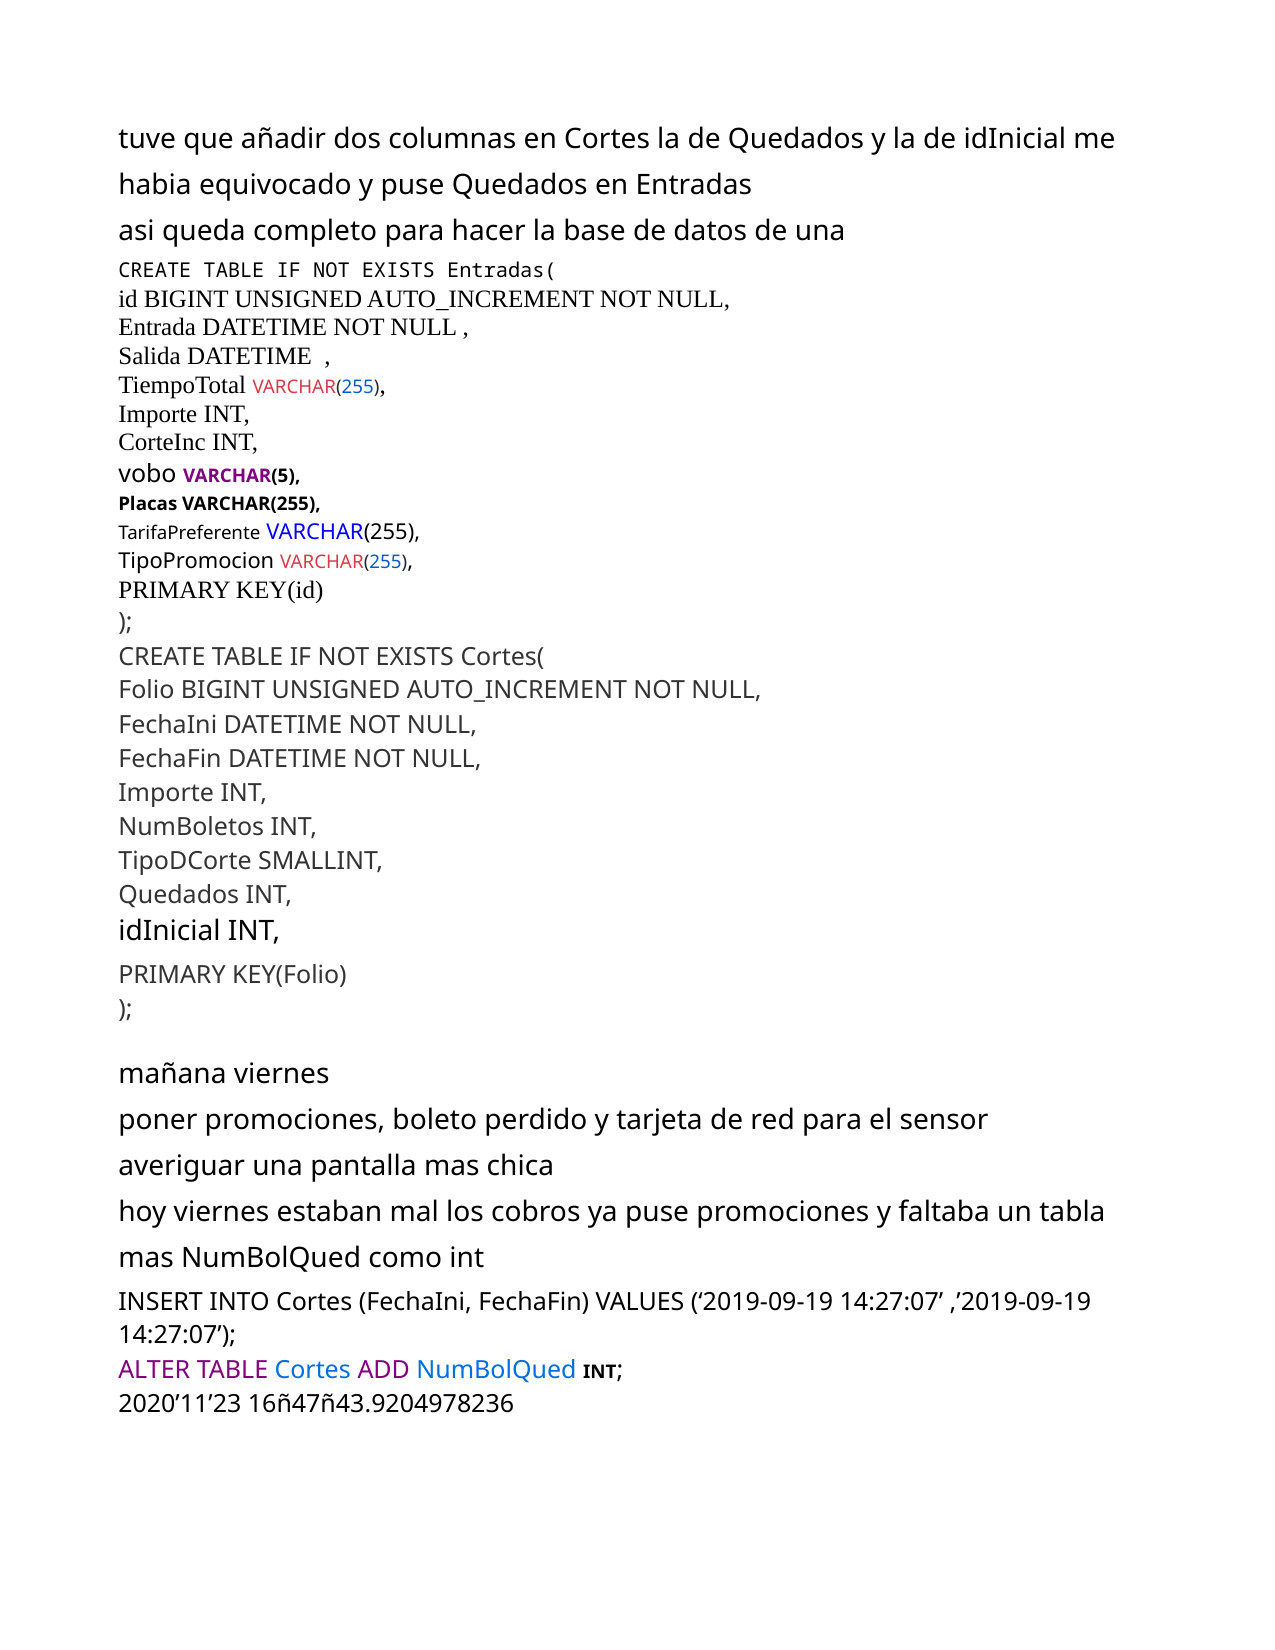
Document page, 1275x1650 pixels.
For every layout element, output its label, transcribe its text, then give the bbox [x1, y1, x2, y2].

text Salida DATETIME , [118, 341, 1157, 370]
text TipoPromocion VARCHAR(255), [118, 546, 1157, 575]
text Entrada DATETIME NOT NULL , [118, 312, 1157, 341]
text Quedados INT, [118, 877, 1157, 911]
text CorteInc INT, [118, 427, 1157, 456]
text TiempoTotal VARCHAR(255), [118, 370, 1157, 399]
text hoy viernes estaban mal los cobros ya puse promociones y faltaba un tabla mas NumBolQued como int [118, 1191, 1157, 1276]
text id BIGINT UNSIGNED AUTO_INCREMENT NOT NULL, [118, 284, 1157, 312]
text INSERT INTO Cortes (FechaIni, FechaFin) VALUES (‘2019-09-19 14:27:07’ ,’2019-09-19 14:27:07’); [118, 1283, 1157, 1351]
text averiguar una pantalla mas chica [118, 1145, 1157, 1184]
text Importe INT, [118, 399, 1157, 427]
text 2020’11’23 16ñ47ñ43.9204978236 [118, 1385, 1157, 1419]
text idInicial INT, [118, 911, 1157, 949]
text ALTER TABLE Cortes ADD NumBolQued INT; [118, 1351, 1157, 1385]
text NumBoletos INT, [118, 808, 1157, 842]
text tuve que añadir dos columnas en Cortes la de Quedados y la de idInicial me habia equivocado y puse Quedados en Entradas [118, 118, 1157, 202]
text PRIMARY KEY(Folio) [118, 957, 1157, 991]
text TarifaPreferente VARCHAR(255), [118, 516, 1157, 546]
text poner promociones, boleto perdido y tarjeta de red para el sensor [118, 1099, 1157, 1138]
text PRIMARY KEY(id) [118, 575, 1157, 604]
text Placas VARCHAR(255), [118, 490, 1157, 516]
text mañana viernes [118, 1053, 1157, 1092]
text CREATE TABLE IF NOT EXISTS Entradas( [118, 256, 1157, 284]
text TipoDCorte SMALLINT, [118, 842, 1157, 877]
text Folio BIGINT UNSIGNED AUTO_INCREMENT NOT NULL, [118, 672, 1157, 706]
text FechaFin DATETIME NOT NULL, [118, 740, 1157, 774]
text asi queda completo para hacer la base de datos de una [118, 210, 1157, 248]
text CREATE TABLE IF NOT EXISTS Cortes( [118, 638, 1157, 672]
text ); [118, 991, 1157, 1025]
text Importe INT, [118, 774, 1157, 808]
text ); [118, 604, 1157, 638]
text vobo VARCHAR(5), [118, 456, 1157, 490]
text FechaIni DATETIME NOT NULL, [118, 706, 1157, 740]
